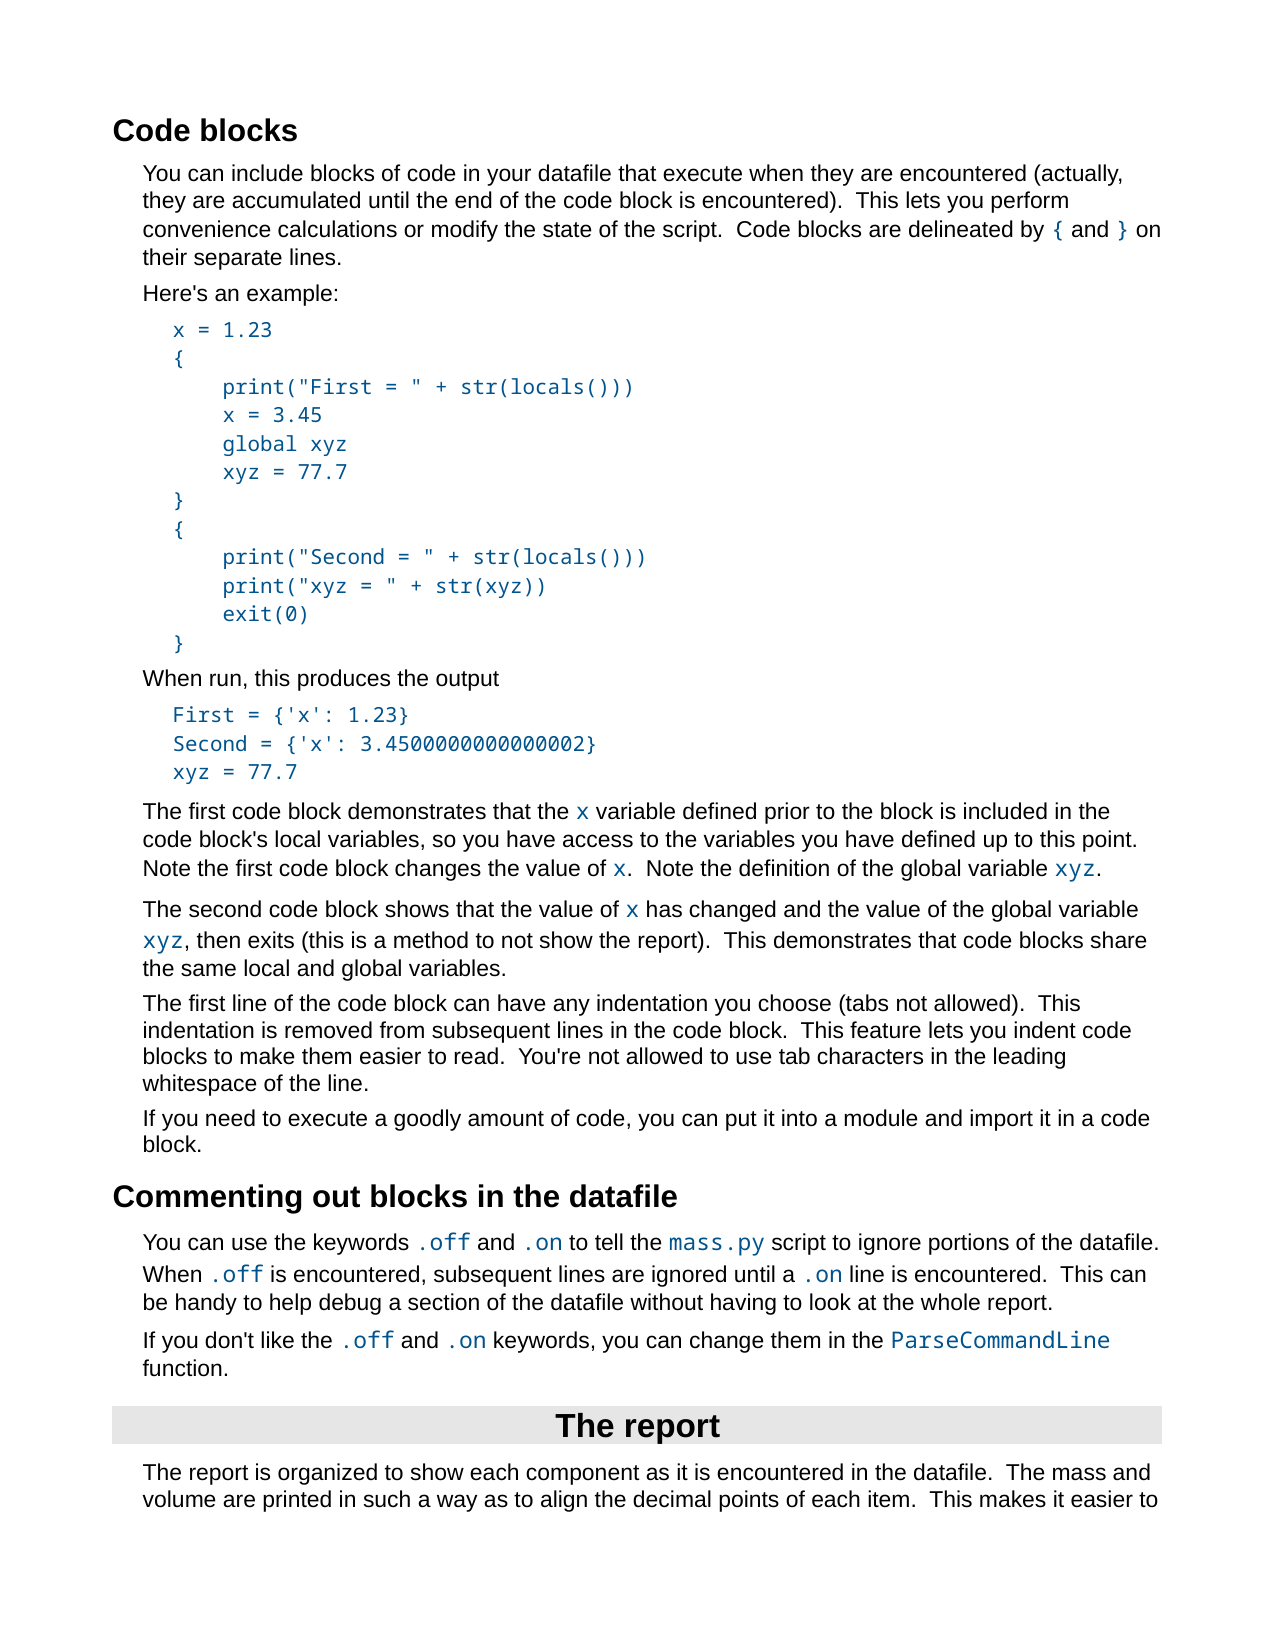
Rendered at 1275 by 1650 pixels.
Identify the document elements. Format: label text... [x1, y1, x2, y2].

subtitle Code blocks [112, 112, 1162, 148]
subtitle The report [112, 1406, 1162, 1444]
text { [172, 343, 1162, 372]
text You can include blocks of code in your datafile that execute when they are encountered (actually, they are accumulated until the end of the code block is encountered). This lets you perform convenience calculations or modify the state of the script. Code blocks are delineated by { and } on their separate lines. [142, 160, 1162, 271]
text Second = {'x': 3.4500000000000002} [172, 729, 1162, 757]
text The first code block demonstrates that the x variable defined prior to the block is included in the code block's local variables, so you have access to the variables you have defined up to this point. Note the first code block changes the value of x. Note the definition of the global variable xyz. [142, 795, 1162, 884]
text Here's an example: [142, 280, 1162, 306]
text { [172, 514, 1162, 542]
text x = 3.45 [172, 400, 1162, 429]
text } [172, 628, 1162, 656]
text exit(0) [172, 599, 1162, 628]
text global xyz [172, 429, 1162, 457]
text The second code block shows that the value of x has changed and the value of the global variable xyz, then exits (this is a method to not show the report). This demonstrates that code blocks share the same local and global variables. [142, 893, 1162, 981]
text If you need to execute a goodly amount of code, you can put it into a module and import it in a code block. [142, 1105, 1162, 1157]
text xyz = 77.7 [172, 457, 1162, 486]
text print("First = " + str(locals())) [172, 372, 1162, 400]
text The report is organized to show each component as it is encountered in the datafile. The mass and volume are printed in such a way as to align the decimal points of each item. This makes it easier to [142, 1459, 1162, 1512]
text x = 1.23 [172, 315, 1162, 343]
subtitle Commenting out blocks in the datafile [112, 1178, 1162, 1214]
text You can use the keywords .off and .on to tell the mass.py script to ignore portions of the datafile. When .off is encountered, subsequent lines are ignored until a .on line is encountered. This can be handy to help debug a section of the datafile without having to look at the whole report. [142, 1226, 1162, 1315]
text When run, this produces the output [142, 665, 1162, 692]
text print("xyz = " + str(xyz)) [172, 571, 1162, 599]
text xyz = 77.7 [172, 757, 1162, 786]
text If you don't like the .off and .on keywords, you can change them in the ParseCommandLine function. [142, 1324, 1162, 1382]
text First = {'x': 1.23} [172, 701, 1162, 729]
text } [172, 486, 1162, 514]
text print("Second = " + str(locals())) [172, 542, 1162, 571]
text The first line of the code block can have any indentation you choose (tabs not allowed). This indentation is removed from subsequent lines in the code block. This feature lets you indent code blocks to make them easier to read. You're not allowed to use tab characters in the leading whitespace of the line. [142, 990, 1162, 1096]
